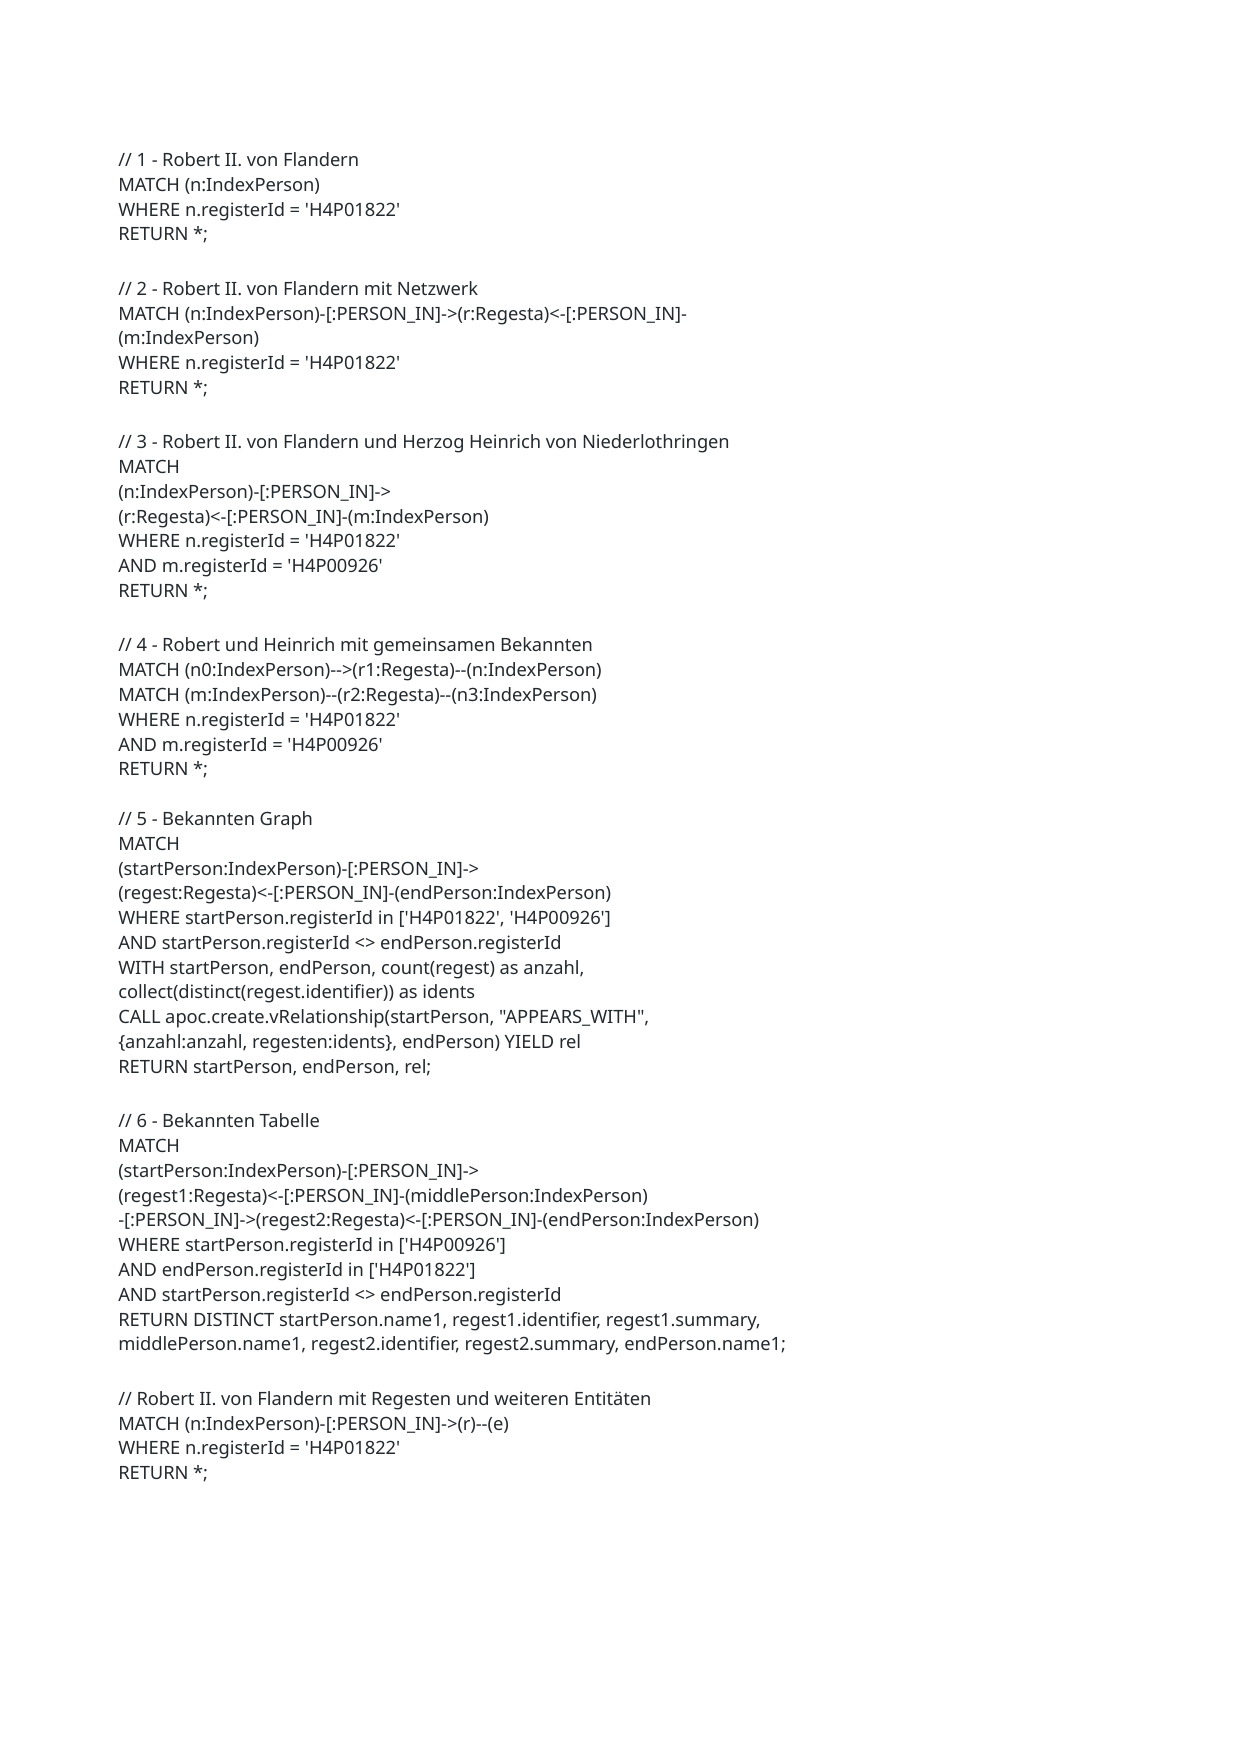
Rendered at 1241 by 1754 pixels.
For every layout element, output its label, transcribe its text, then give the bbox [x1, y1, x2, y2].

text AND startPerson.registerId <> endPerson.registerId [118, 930, 1122, 954]
text AND m.registerId = 'H4P00926' [118, 731, 1122, 756]
text WHERE n.registerId = 'H4P01822' [118, 707, 1122, 731]
text WHERE startPerson.registerId in ['H4P00926'] [118, 1232, 1122, 1257]
text // Robert II. von Flandern mit Regesten und weiteren Entitäten [118, 1386, 1122, 1410]
text (regest1:Regesta)<-[:PERSON_IN]-(middlePerson:IndexPerson) [118, 1182, 1122, 1207]
text middlePerson.name1, regest2.identifier, regest2.summary, endPerson.name1; [118, 1331, 1122, 1356]
text WHERE n.registerId = 'H4P01822' [118, 1435, 1122, 1460]
text // 5 - Bekannten Graph [118, 806, 1122, 831]
text RETURN *; [118, 1460, 1122, 1485]
text (startPerson:IndexPerson)-[:PERSON_IN]-> [118, 855, 1122, 880]
text // 6 - Bekannten Tabelle [118, 1108, 1122, 1133]
text RETURN *; [118, 756, 1122, 781]
text MATCH (m:IndexPerson)--(r2:Regesta)--(n3:IndexPerson) [118, 682, 1122, 707]
text MATCH [118, 831, 1122, 855]
text (n:IndexPerson)-[:PERSON_IN]-> [118, 479, 1122, 503]
text RETURN *; [118, 221, 1122, 246]
text MATCH (n:IndexPerson) [118, 172, 1122, 196]
text RETURN *; [118, 375, 1122, 399]
text // 3 - Robert II. von Flandern und Herzog Heinrich von Niederlothringen [118, 429, 1122, 454]
text WHERE n.registerId = 'H4P01822' [118, 196, 1122, 221]
text MATCH (n0:IndexPerson)-->(r1:Regesta)--(n:IndexPerson) [118, 657, 1122, 682]
text WHERE startPerson.registerId in ['H4P01822', 'H4P00926'] [118, 905, 1122, 930]
text MATCH [118, 454, 1122, 479]
text collect(distinct(regest.identifier)) as idents [118, 979, 1122, 1004]
text (regest:Regesta)<-[:PERSON_IN]-(endPerson:IndexPerson) [118, 880, 1122, 905]
text WITH startPerson, endPerson, count(regest) as anzahl, [118, 954, 1122, 979]
text MATCH (n:IndexPerson)-[:PERSON_IN]->(r:Regesta)<-[:PERSON_IN]- [118, 300, 1122, 325]
text CALL apoc.create.vRelationship(startPerson, "APPEARS_WITH", [118, 1004, 1122, 1029]
text RETURN DISTINCT startPerson.name1, regest1.identifier, regest1.summary, [118, 1306, 1122, 1331]
text (r:Regesta)<-[:PERSON_IN]-(m:IndexPerson) [118, 503, 1122, 528]
text AND endPerson.registerId in ['H4P01822'] [118, 1257, 1122, 1282]
text MATCH [118, 1133, 1122, 1158]
text AND m.registerId = 'H4P00926' [118, 553, 1122, 578]
text // 4 - Robert und Heinrich mit gemeinsamen Bekannten [118, 632, 1122, 657]
text -[:PERSON_IN]->(regest2:Regesta)<-[:PERSON_IN]-(endPerson:IndexPerson) [118, 1207, 1122, 1232]
text {anzahl:anzahl, regesten:idents}, endPerson) YIELD rel [118, 1029, 1122, 1054]
text WHERE n.registerId = 'H4P01822' [118, 350, 1122, 375]
text MATCH (n:IndexPerson)-[:PERSON_IN]->(r)--(e) [118, 1410, 1122, 1435]
text (startPerson:IndexPerson)-[:PERSON_IN]-> [118, 1158, 1122, 1182]
text WHERE n.registerId = 'H4P01822' [118, 528, 1122, 553]
text // 1 - Robert II. von Flandern [118, 147, 1122, 172]
text (m:IndexPerson) [118, 325, 1122, 350]
text AND startPerson.registerId <> endPerson.registerId [118, 1282, 1122, 1306]
text // 2 - Robert II. von Flandern mit Netzwerk [118, 276, 1122, 300]
text RETURN *; [118, 578, 1122, 603]
text RETURN startPerson, endPerson, rel; [118, 1054, 1122, 1078]
